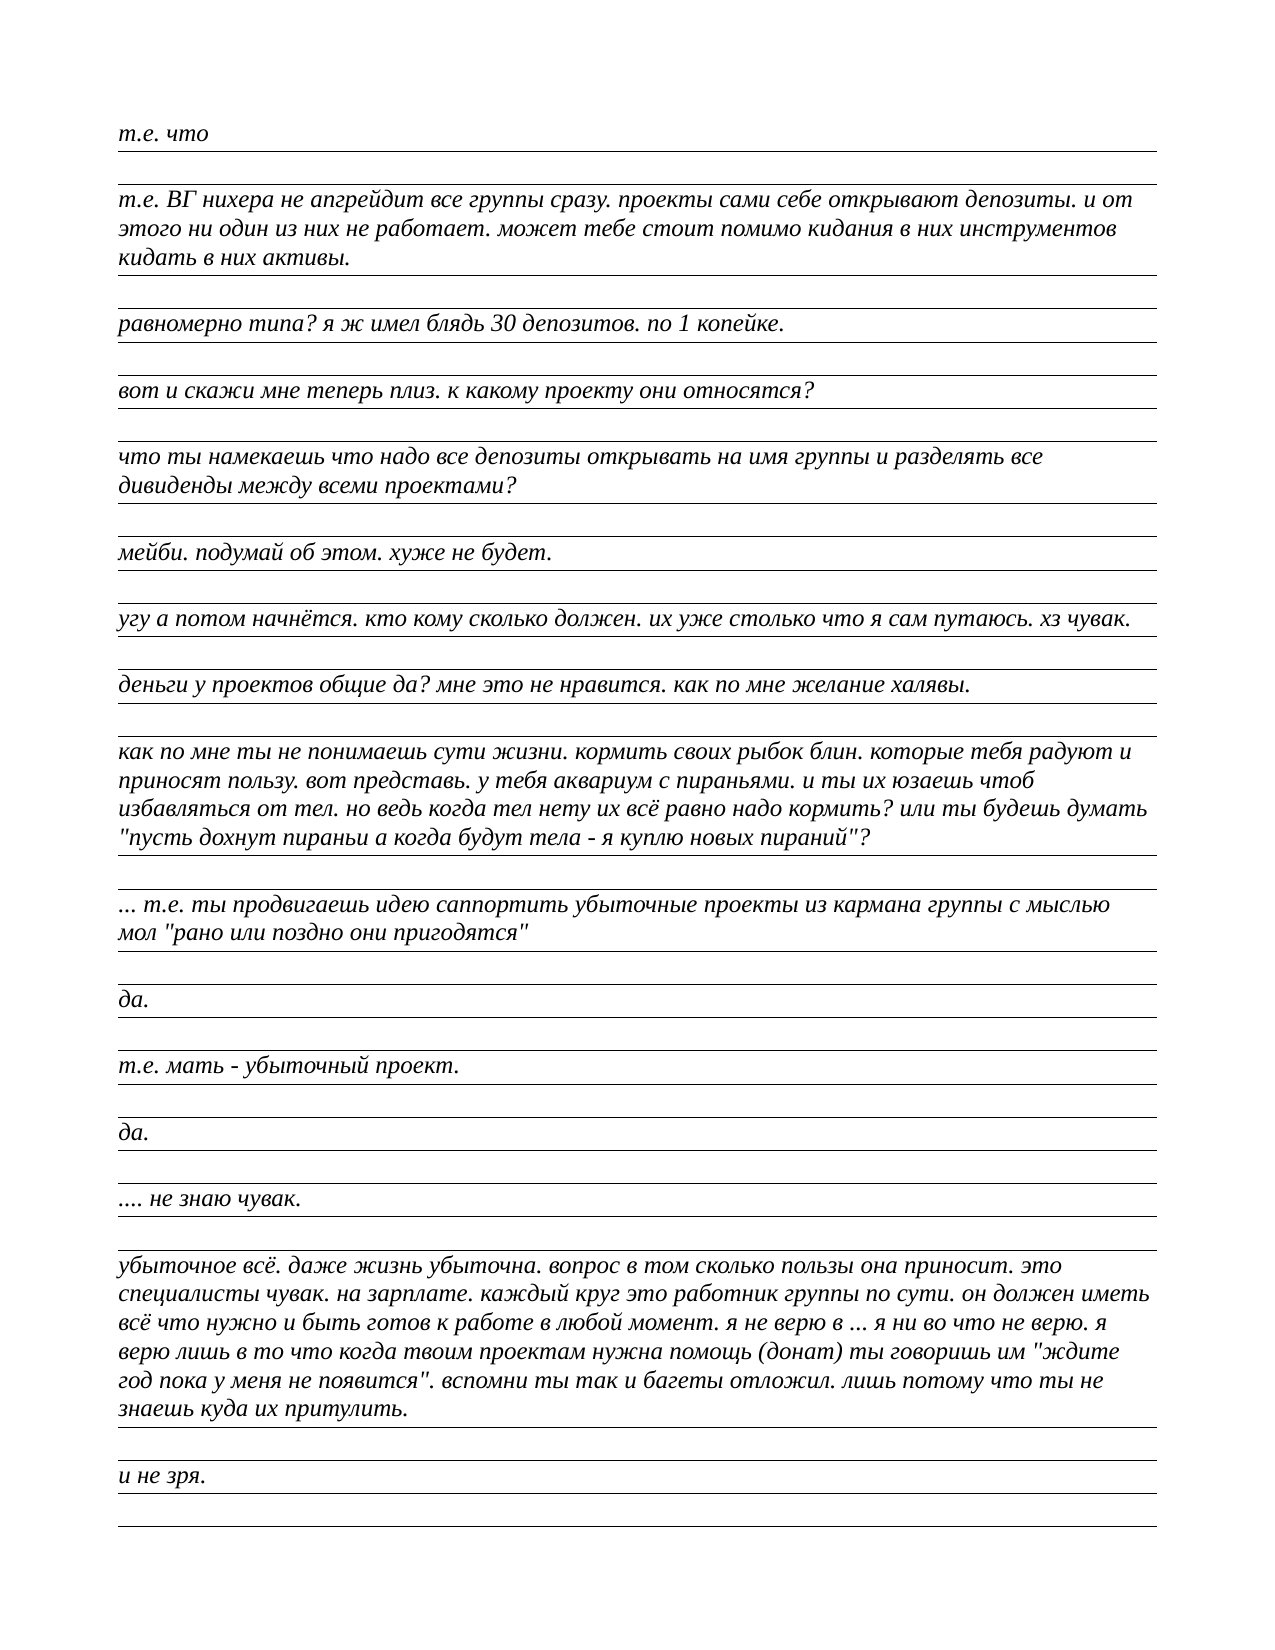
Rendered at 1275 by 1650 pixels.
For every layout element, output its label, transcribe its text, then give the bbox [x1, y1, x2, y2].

text т.е. ВГ нихера не апгрейдит все группы сразу. проекты сами себе открывают депозиты. и от этого ни один из них не работает. может тебе стоит помимо кидания в них инструментов кидать в них активы. [118, 185, 1157, 275]
text ... т.е. ты продвигаешь идею саппортить убыточные проекты из кармана группы с мыслью мол "рано или поздно они пригодятся" [118, 890, 1157, 951]
text угу а потом начнётся. кто кому сколько должен. их уже столько что я сам путаюсь. хз чувак. [118, 604, 1157, 636]
text вот и скажи мне теперь плиз. к какому проекту они относятся? [118, 376, 1157, 408]
text убыточное всё. даже жизнь убыточна. вопрос в том сколько пользы она приносит. это специалисты чувак. на зарплате. каждый круг это работник группы по сути. он должен иметь всё что нужно и быть готов к работе в любой момент. я не верю в ... я ни во что не верю. я верю лишь в то что когда твоим проектам нужна помощь (донат) ты говоришь им "ждите год пока у меня не появится". вспомни ты так и багеты отложил. лишь потому что ты не знаешь куда их притулить. [118, 1251, 1157, 1427]
text да. [118, 985, 1157, 1017]
text что ты намекаешь что надо все депозиты открывать на имя группы и разделять все дивиденды между всеми проектами? [118, 442, 1157, 503]
text да. [118, 1118, 1157, 1150]
text деньги у проектов общие да? мне это не нравится. как по мне желание халявы. [118, 670, 1157, 703]
text равномерно типа? я ж имел блядь 30 депозитов. по 1 копейке. [118, 309, 1157, 342]
text т.е. мать - убыточный проект. [118, 1051, 1157, 1084]
text т.е. что [118, 118, 1157, 151]
text и не зря. [118, 1461, 1157, 1493]
text мейби. подумай об этом. хуже не будет. [118, 537, 1157, 570]
text как по мне ты не понимаешь сути жизни. кормить своих рыбок блин. которые тебя радуют и приносят пользу. вот представь. у тебя аквариум с пираньями. и ты их юзаешь чтоб избавляться от тел. но ведь когда тел нету их всё равно надо кормить? или ты будешь думать "пусть дохнут пираньи а когда будут тела - я куплю новых пираний"? [118, 737, 1157, 855]
text .... не знаю чувак. [118, 1184, 1157, 1216]
